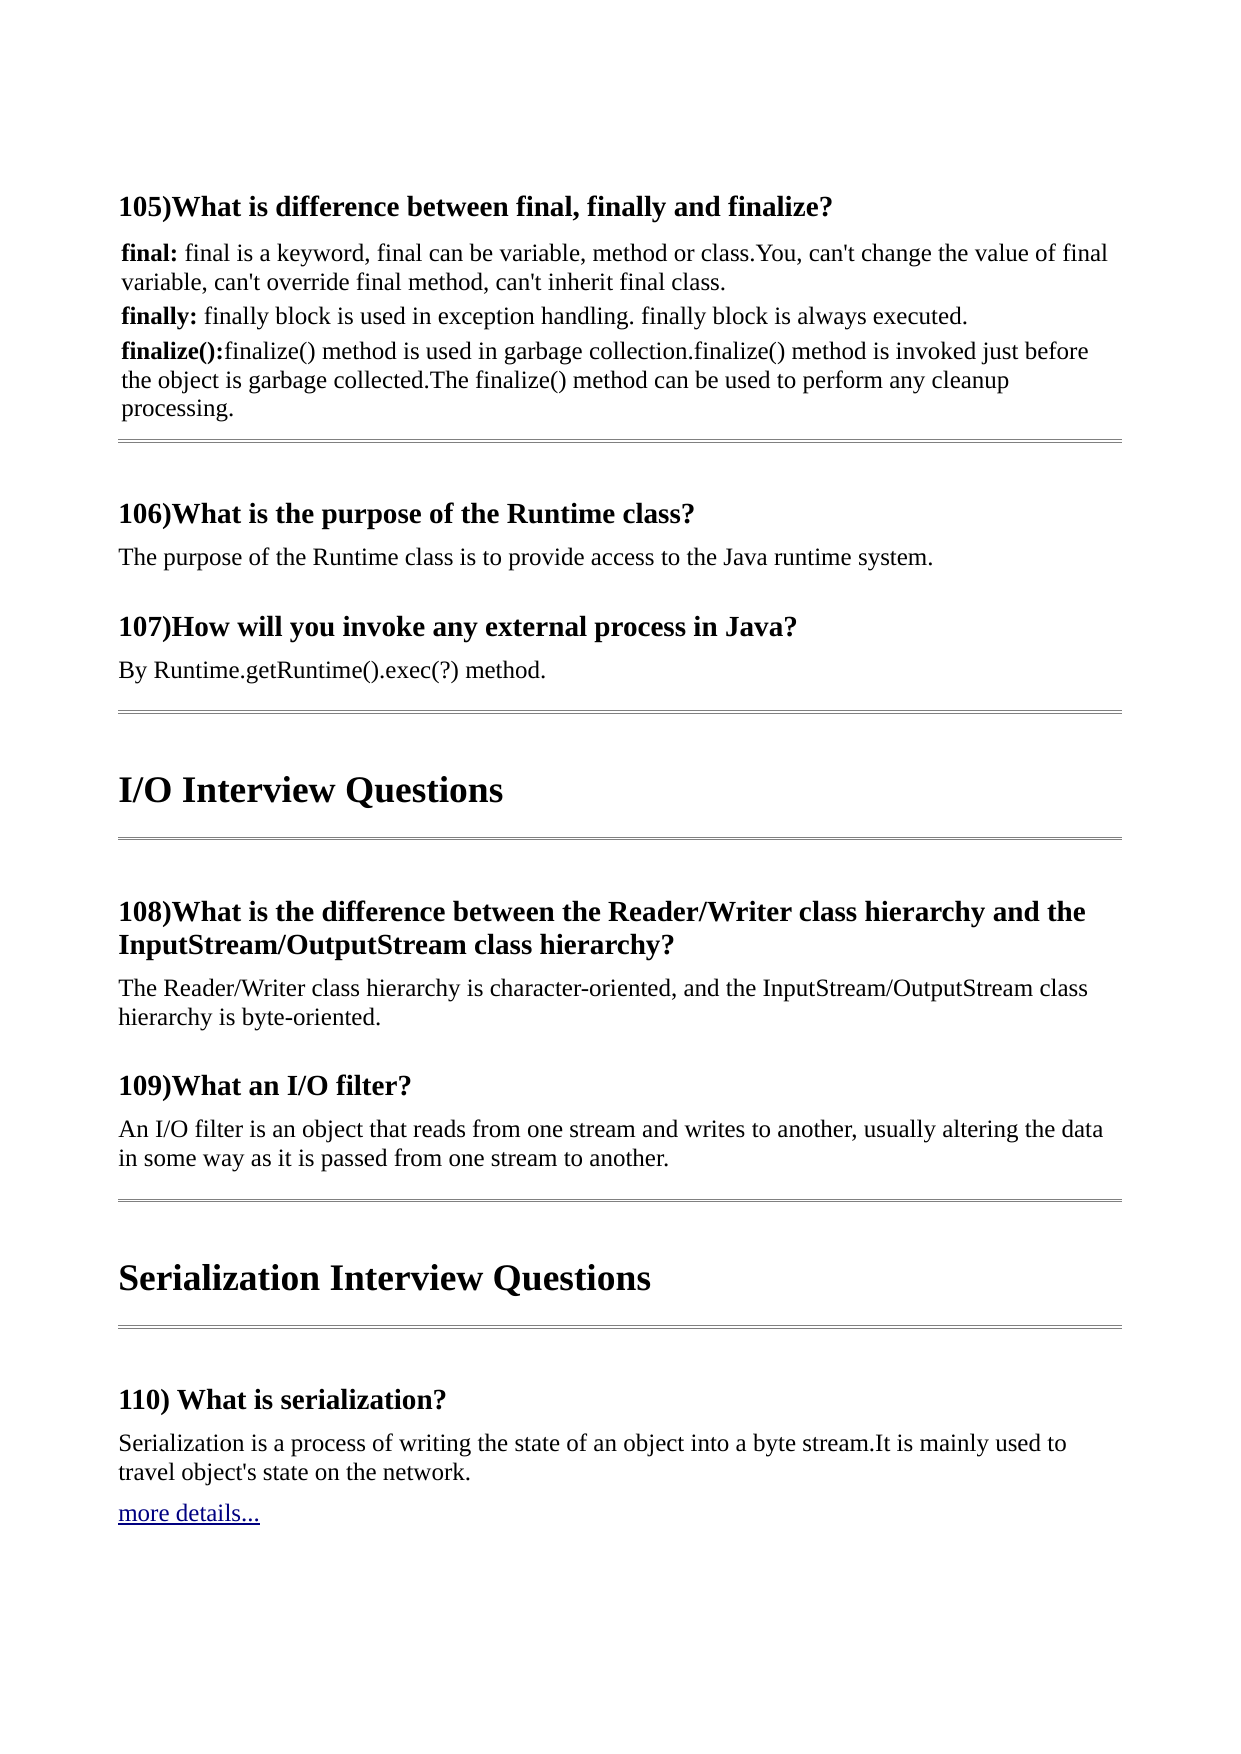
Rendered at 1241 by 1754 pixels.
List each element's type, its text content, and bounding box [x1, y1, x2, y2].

subtitle 107)How will you invoke any external process in Java? [118, 609, 1122, 642]
subtitle 110) What is serialization? [118, 1382, 1122, 1416]
text Serialization is a process of writing the state of an object into a byte stream.It is mainly used to travel object's state on the network. [118, 1428, 1122, 1486]
table_cell finally: finally block is used in exception handling. finally block is always executed. [118, 299, 1122, 333]
subtitle 109)What an I/O filter? [118, 1068, 1122, 1102]
text By Runtime.getRuntime().exec(?) method. [118, 655, 1122, 683]
table_cell finalize():finalize() method is used in garbage collection.finalize() method is invoked just before the object is garbage collected.The finalize() method can be used to perform any cleanup processing. [118, 333, 1122, 425]
subtitle 106)What is the purpose of the Runtime class? [118, 496, 1122, 530]
subtitle Serialization Interview Questions [118, 1256, 1122, 1299]
subtitle 108)What is the difference between the Reader/Writer class hierarchy and the InputStream/OutputStream class hierarchy? [118, 894, 1122, 961]
text more details... [118, 1498, 1122, 1527]
subtitle 105)What is difference between final, finally and finalize? [118, 189, 1122, 223]
text An I/O filter is an object that reads from one stream and writes to another, usually altering the data in some way as it is passed from one stream to another. [118, 1114, 1122, 1172]
text The Reader/Writer class hierarchy is character-oriented, and the InputStream/OutputStream class hierarchy is byte-oriented. [118, 973, 1122, 1031]
subtitle I/O Interview Questions [118, 767, 1122, 810]
text The purpose of the Runtime class is to provide access to the Java runtime system. [118, 542, 1122, 571]
table_header final: final is a keyword, final can be variable, method or class.You, can't change the value of final variable, can't override final method, can't inherit final class. [118, 235, 1122, 298]
